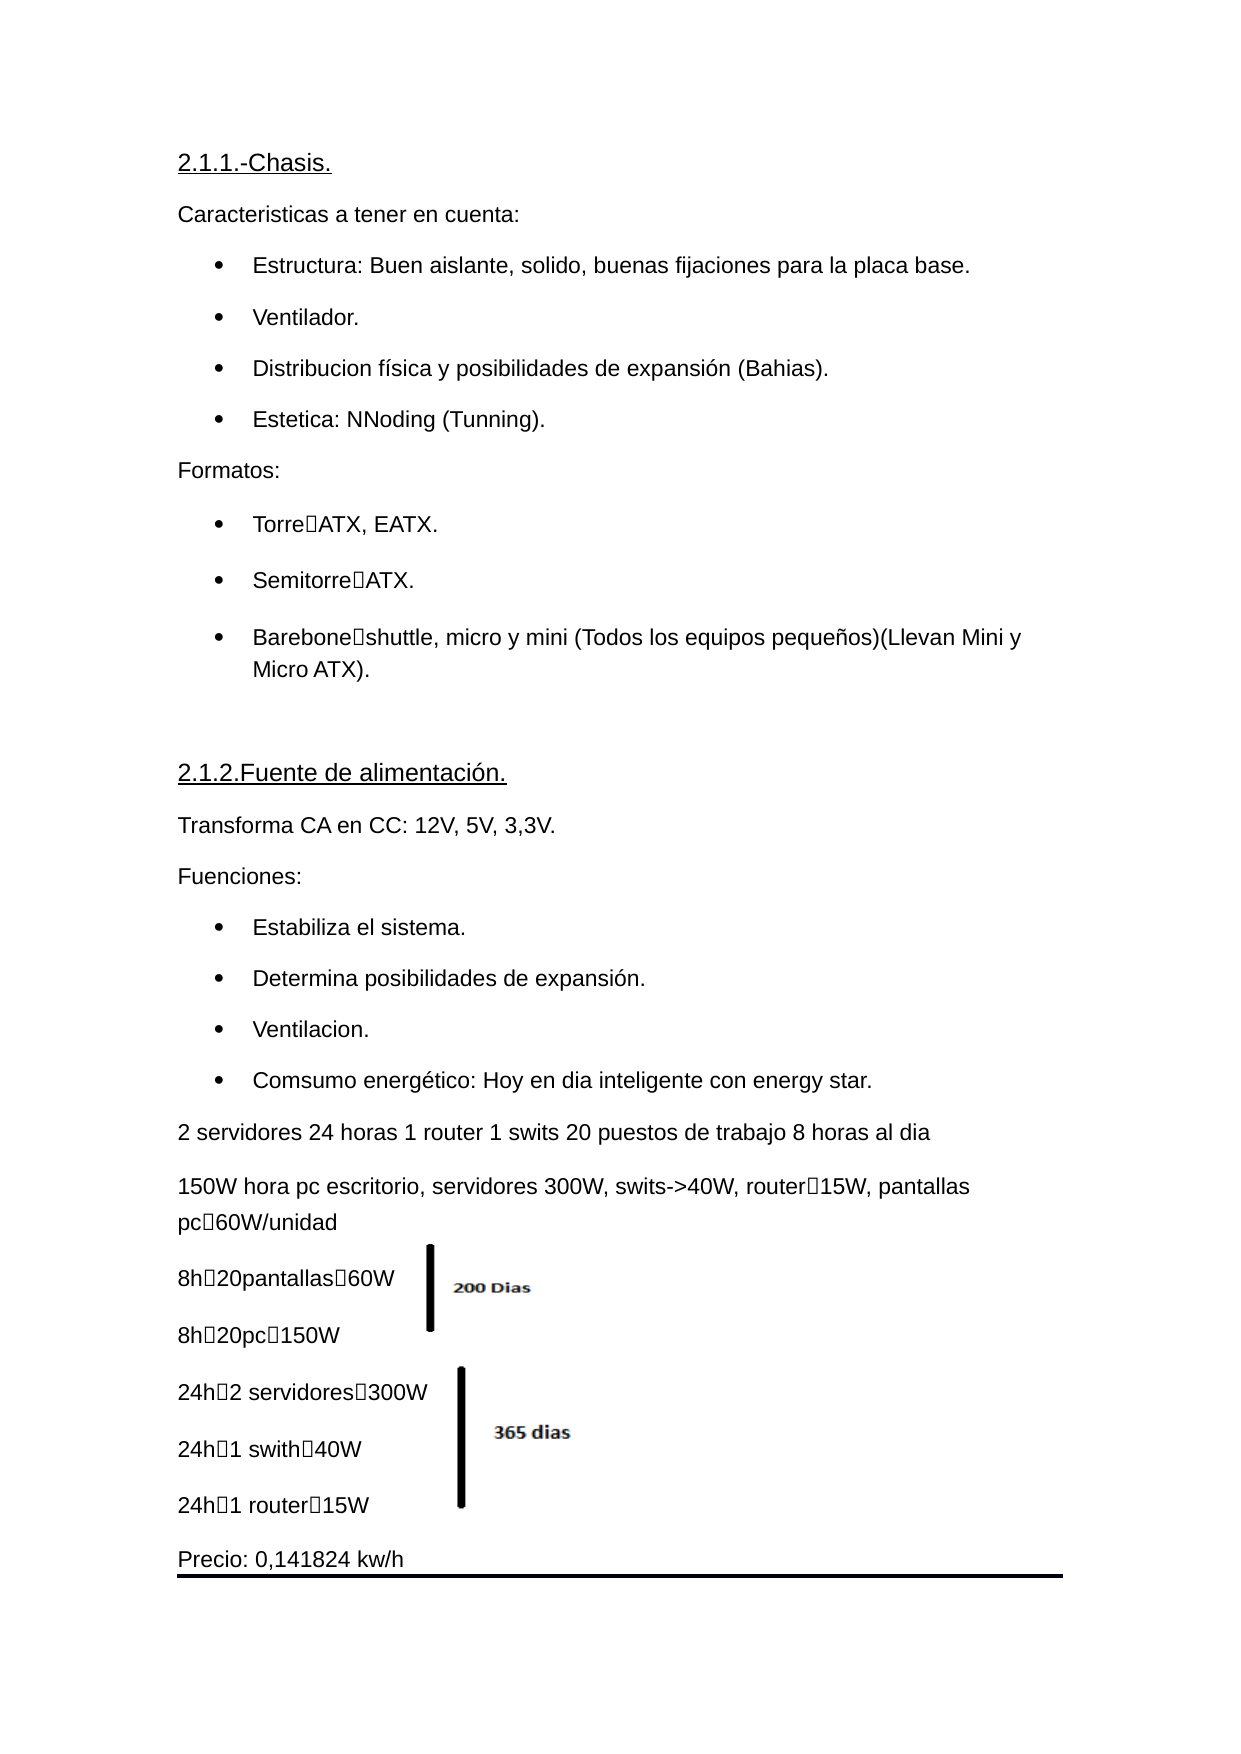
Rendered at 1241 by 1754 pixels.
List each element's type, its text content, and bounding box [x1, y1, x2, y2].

picture [422, 1243, 539, 1335]
list Estabiliza el sistema. [215, 914, 1063, 941]
list Determina posibilidades de expansión. [215, 965, 1063, 992]
text Transforma CA en CC: 12V, 5V, 3,3V. [177, 812, 1063, 839]
text [539, 1262, 1063, 1293]
text Precio: 0,141824 kw/h [177, 1546, 1063, 1574]
text 8h20pantallas60W [177, 1262, 422, 1293]
text [588, 1376, 1063, 1407]
list Estructura: Buen aislante, solido, buenas fijaciones para la placa base. [215, 252, 1063, 279]
list Ventilador. [215, 303, 1063, 330]
text [588, 1433, 1063, 1464]
text Fuenciones: [177, 863, 1063, 890]
list Ventilacion. [215, 1016, 1063, 1043]
list Comsumo energético: Hoy en dia inteligente con energy star. [215, 1067, 1063, 1094]
list Bareboneshuttle, micro y mini (Todos los equipos pequeños)(Llevan Mini y Micro ATX). [215, 621, 1063, 683]
text 2.1.1.-Chasis. [177, 148, 1063, 176]
list TorreATX, EATX. [215, 508, 1063, 539]
text 24h2 servidores300W [177, 1376, 453, 1407]
text Caracteristicas a tener en cuenta: [177, 201, 1063, 228]
text 150W hora pc escritorio, servidores 300W, swits->40W, router15W, pantallas pc60W/unidad [177, 1169, 1063, 1237]
text 24h1 swith40W [177, 1433, 453, 1464]
text 24h1 router15W [177, 1489, 1063, 1521]
list SemitorreATX. [215, 564, 1063, 596]
list Estetica: NNoding (Tunning). [215, 406, 1063, 432]
text 2 servidores 24 horas 1 router 1 swits 20 puestos de trabajo 8 horas al dia [177, 1118, 1063, 1145]
text Formatos: [177, 457, 1063, 483]
text 2.1.2.Fuente de alimentación. [177, 758, 1063, 787]
picture [453, 1361, 588, 1510]
text 8h20pc150W [177, 1319, 1063, 1350]
list Distribucion física y posibilidades de expansión (Bahias). [215, 354, 1063, 381]
